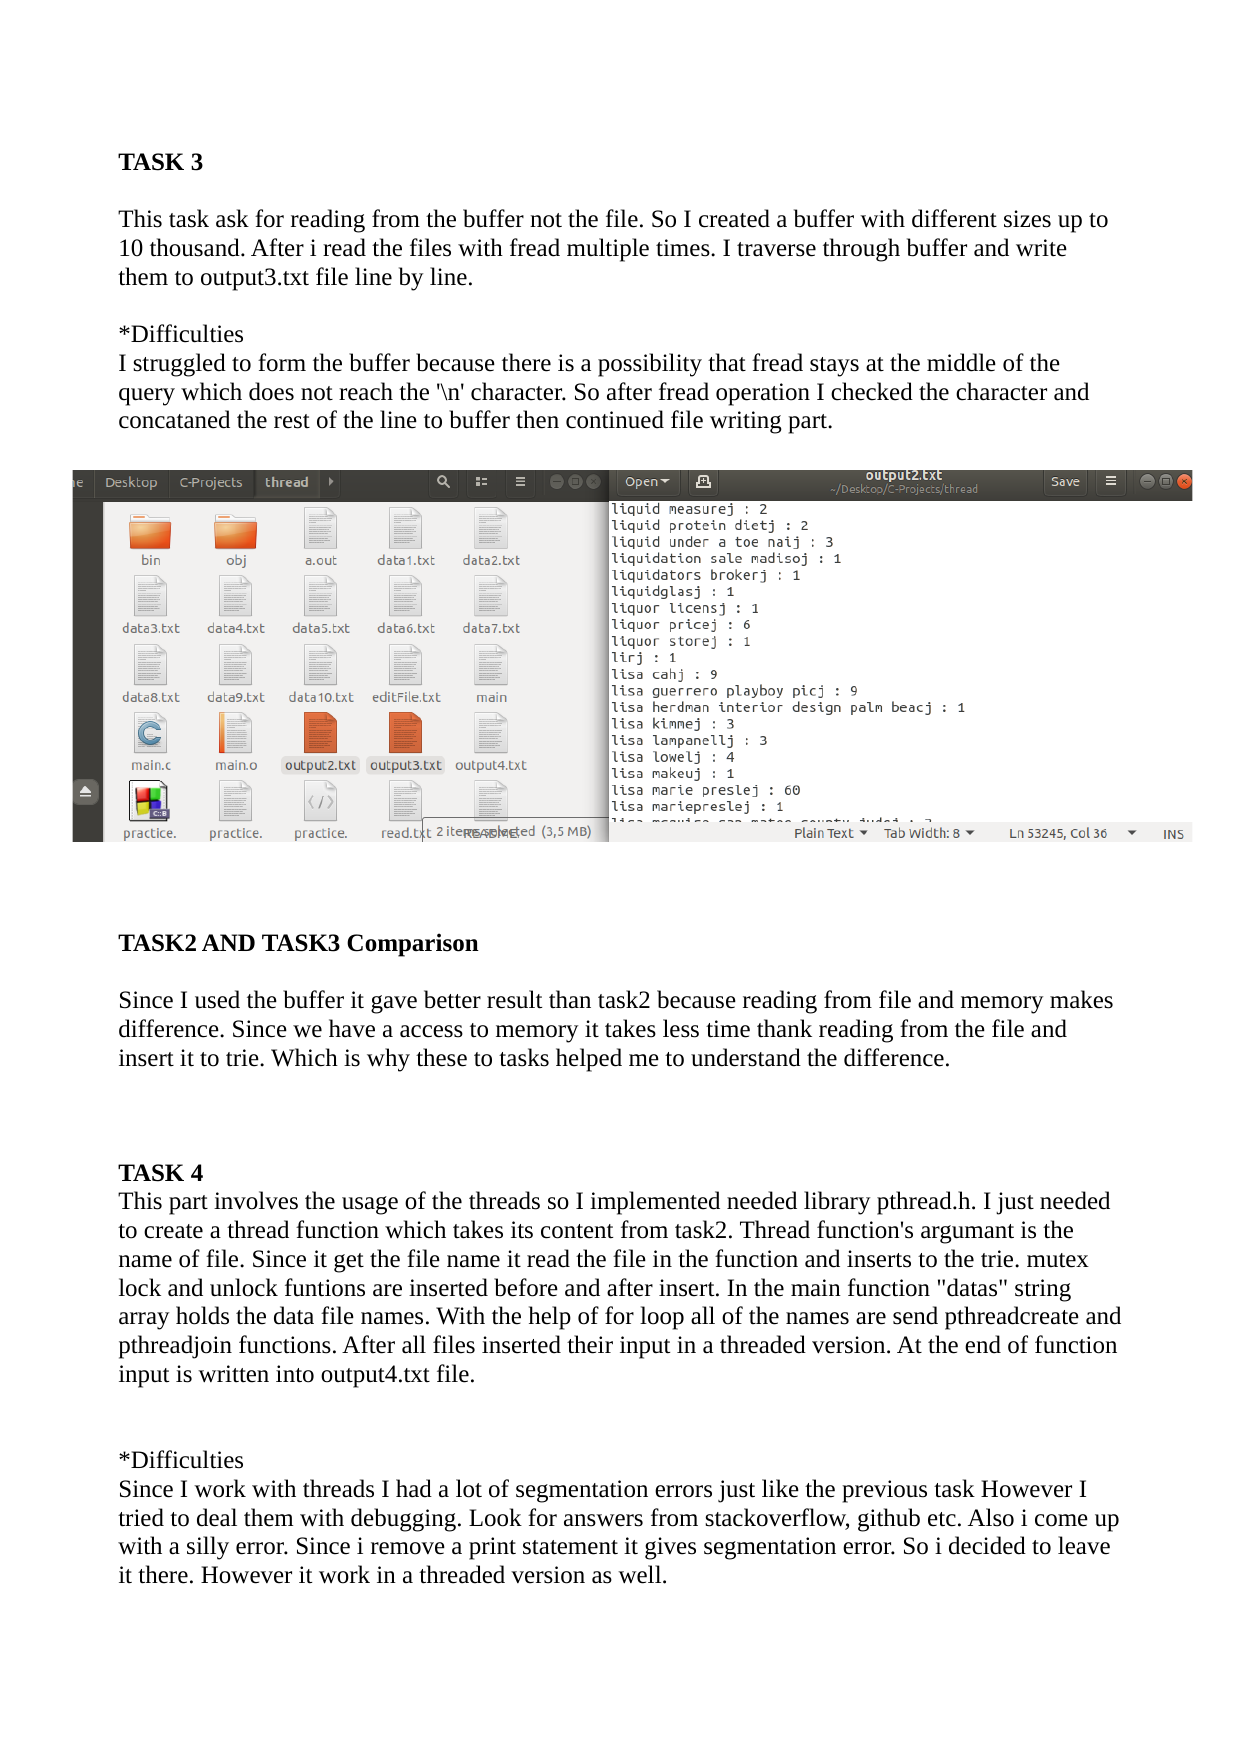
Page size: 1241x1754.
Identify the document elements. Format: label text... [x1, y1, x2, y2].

text TASK 4 [118, 1158, 1122, 1186]
text *Difficulties [118, 319, 1122, 348]
text Since I work with threads I had a lot of segmentation errors just like the previous task However I tried to deal them with debugging. Look for answers from stackoverflow, github etc. Also i come up with a silly error. Since i remove a print statement it gives segmentation error. So i decided to leave it there. However it work in a threaded version as well. [118, 1474, 1122, 1589]
text I struggled to form the buffer because there is a possibility that fread stays at the middle of the query which does not reach the '\n' character. So after fread operation I checked the character and concataned the rest of the line to buffer then continued file writing part. [118, 348, 1122, 434]
text Since I used the buffer it gave better result than task2 because reading from file and memory makes difference. Since we have a access to memory it takes less time thank reading from the file and insert it to trie. Which is why these to tasks helped me to understand the difference. [118, 985, 1122, 1071]
text This part involves the usage of the threads so I implemented needed library pthread.h. I just needed to create a thread function which takes its content from task2. Thread function's argumant is the name of file. Since it get the file name it read the file in the function and inserts to the trie. mutex lock and unlock funtions are inserted before and after insert. In the main function "datas" string array holds the data file names. With the help of for loop all of the names are send pthreadcreate and pthreadjoin functions. After all files inserted their input in a threaded version. At the end of function input is written into output4.txt file. [118, 1186, 1122, 1388]
text *Difficulties [118, 1445, 1122, 1474]
picture [72, 470, 1193, 842]
text TASK 3 [118, 147, 1122, 176]
text This task ask for reading from the buffer not the file. So I created a buffer with different sizes up to 10 thousand. After i read the files with fread multiple times. I traverse through buffer and write them to output3.txt file line by line. [118, 204, 1122, 291]
text TASK2 AND TASK3 Comparison [118, 928, 1122, 956]
